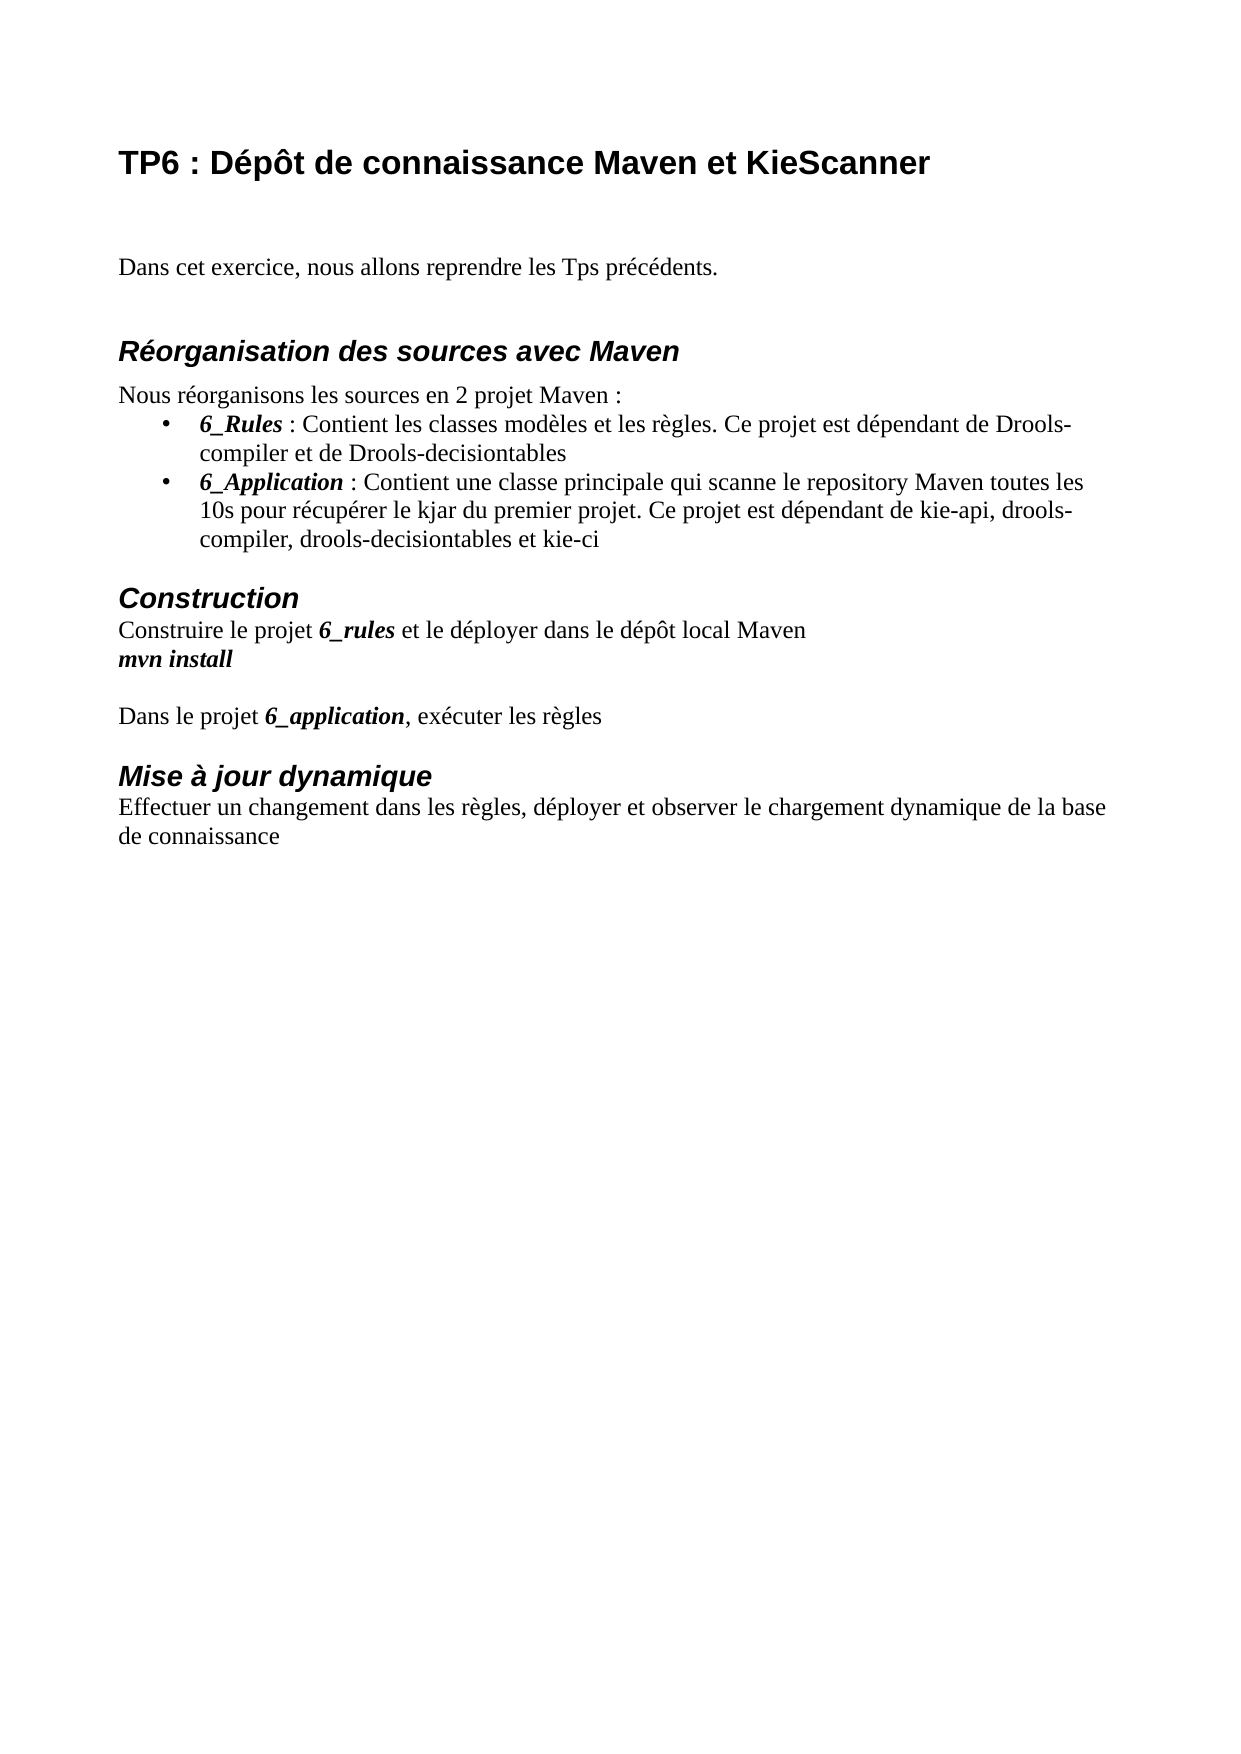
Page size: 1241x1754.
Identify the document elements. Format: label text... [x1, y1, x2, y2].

subtitle Réorganisation des sources avec Maven [118, 334, 1122, 368]
text Nous réorganisons les sources en 2 projet Maven : [118, 380, 1122, 409]
text Effectuer un changement dans les règles, déployer et observer le chargement dynamique de la base de connaissance [118, 792, 1122, 850]
text Construire le projet 6_rules et le déployer dans le dépôt local Maven [118, 615, 1122, 644]
text Dans le projet 6_application, exécuter les règles [118, 701, 1122, 730]
text Construction [118, 582, 1122, 615]
list 6_Application : Contient une classe principale qui scanne le repository Maven toutes les 10s pour récupérer le kjar du premier projet. Ce projet est dépendant de kie-api, drools-compiler, drools-decisiontables et kie-ci [162, 467, 1122, 553]
text mvn install [118, 644, 1122, 673]
text Dans cet exercice, nous allons reprendre les Tps précédents. [118, 252, 1122, 281]
list 6_Rules : Contient les classes modèles et les règles. Ce projet est dépendant de Drools-compiler et de Drools-decisiontables [162, 409, 1122, 467]
subtitle TP6 : Dépôt de connaissance Maven et KieScanner [118, 143, 1122, 182]
text Mise à jour dynamique [118, 759, 1122, 792]
